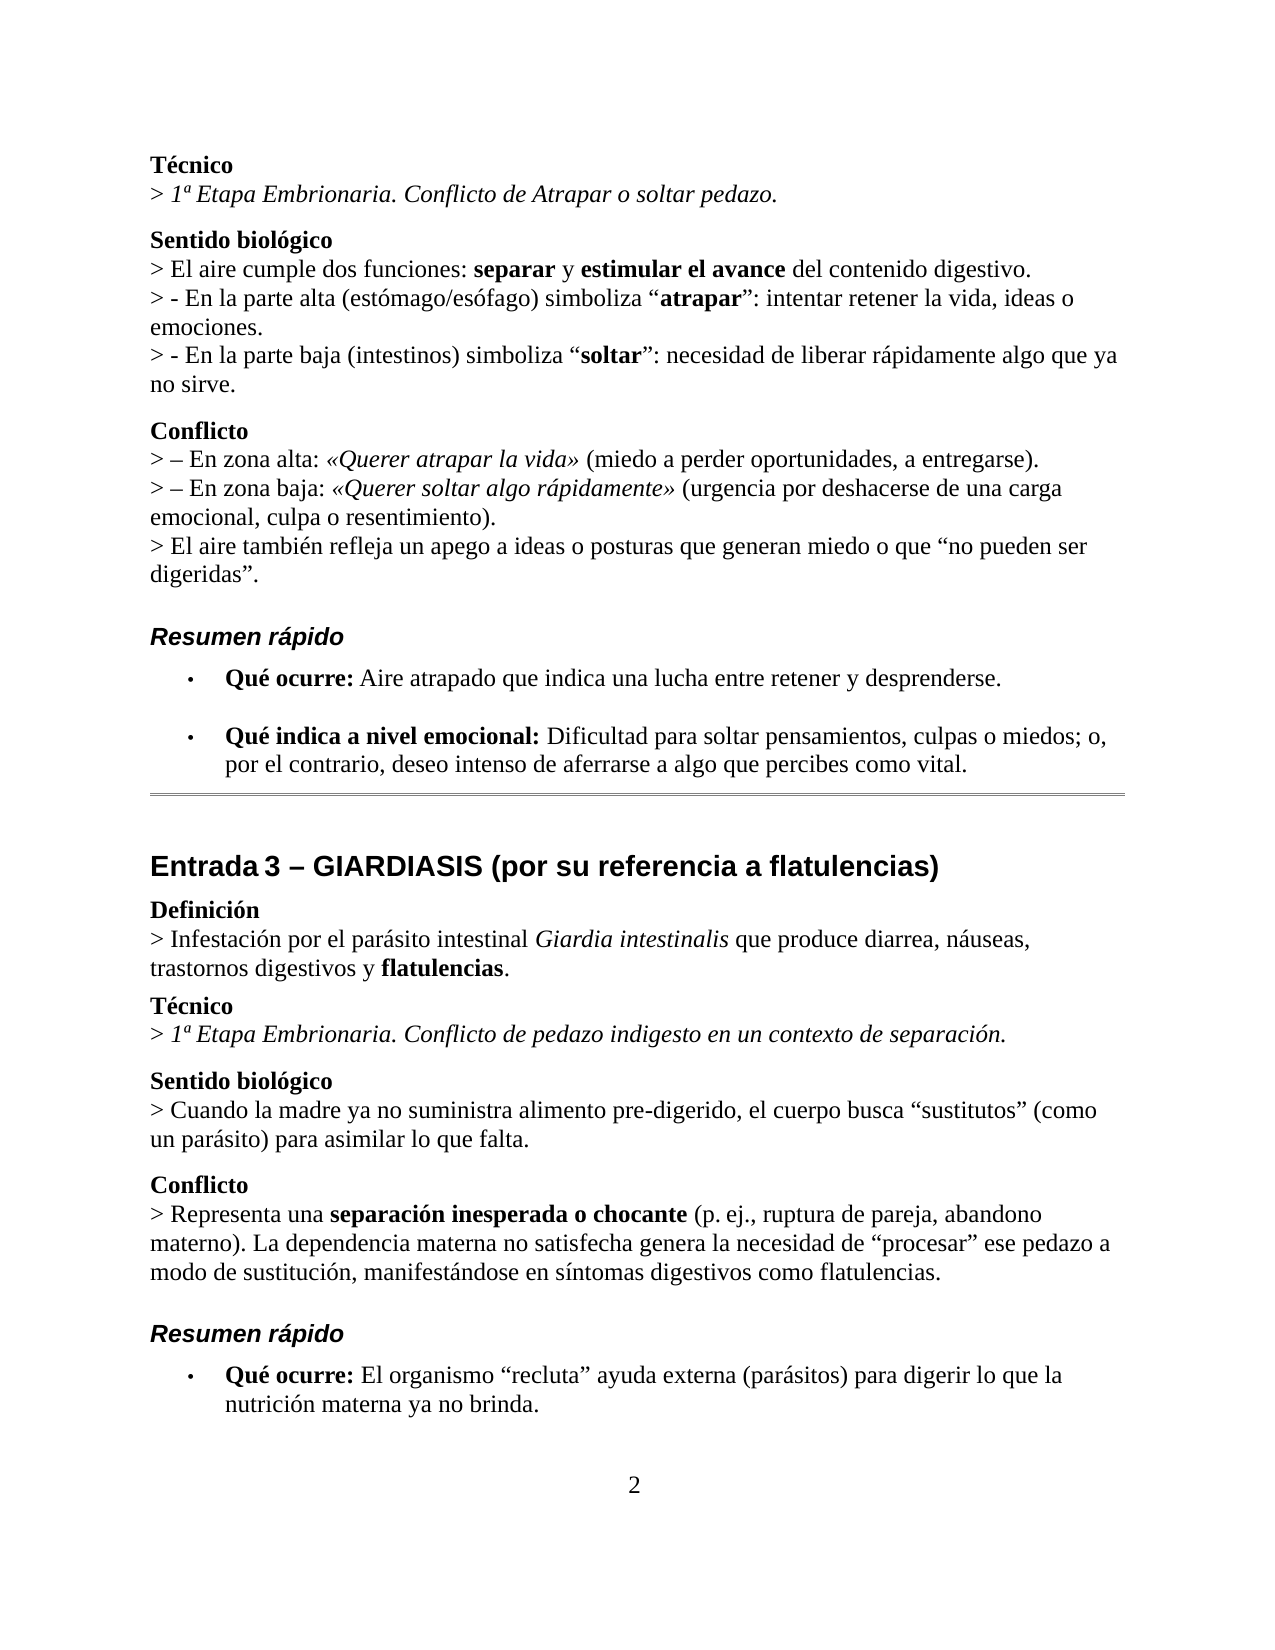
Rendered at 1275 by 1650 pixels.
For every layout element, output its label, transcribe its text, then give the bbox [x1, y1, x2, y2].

list Qué indica a nivel emocional: Dificultad para soltar pensamientos, culpas o miedos; o, por el contrario, deseo intenso de aferrarse a algo que percibes como vital. [187, 721, 1125, 778]
text Definición > Infestación por el parásito intestinal Giardia intestinalis que produce diarrea, náuseas, trastornos digestivos y flatulencias. [150, 896, 1125, 982]
text Técnico > 1ª Etapa Embrionaria. Conflicto de pedazo indigesto en un contexto de separación. [150, 991, 1125, 1048]
text Técnico > 1ª Etapa Embrionaria. Conflicto de Atrapar o soltar pedazo. [150, 150, 1125, 207]
text Conflicto > Representa una separación inesperada o chocante (p. ej., ruptura de pareja, abandono materno). La dependencia materna no satisfecha genera la necesidad de “procesar” ese pedazo a modo de sustitución, manifestándose en síntomas digestivos como flatulencias. [150, 1170, 1125, 1285]
subtitle Resumen rápido [150, 622, 1125, 651]
text Sentido biológico > Cuando la madre ya no suministra alimento pre‑digerido, el cuerpo busca “sustitutos” (como un parásito) para asimilar lo que falta. [150, 1066, 1125, 1152]
text Sentido biológico > El aire cumple dos funciones: separar y estimular el avance del contenido digestivo. > - En la parte alta (estómago/esófago) simboliza “atrapar”: intentar retener la vida, ideas o emociones. > - En la parte baja (intestinos) simboliza “soltar”: necesidad de liberar rápidamente algo que ya no sirve. [150, 225, 1125, 398]
list Qué ocurre: El organismo “recluta” ayuda externa (parásitos) para digerir lo que la nutrición materna ya no brinda. [187, 1360, 1125, 1418]
text Conflicto > – En zona alta: «Querer atrapar la vida» (miedo a perder oportunidades, a entregarse). > – En zona baja: «Querer soltar algo rápidamente» (urgencia por deshacerse de una carga emocional, culpa o resentimiento). > El aire también refleja un apego a ideas o posturas que generan miedo o que “no pueden ser digeridas”. [150, 416, 1125, 588]
subtitle Entrada 3 – GIARDIASIS (por su referencia a flatulencias) [150, 849, 1125, 883]
subtitle Resumen rápido [150, 1319, 1125, 1348]
list Qué ocurre: Aire atrapado que indica una lucha entre retener y desprenderse. [187, 663, 1125, 721]
